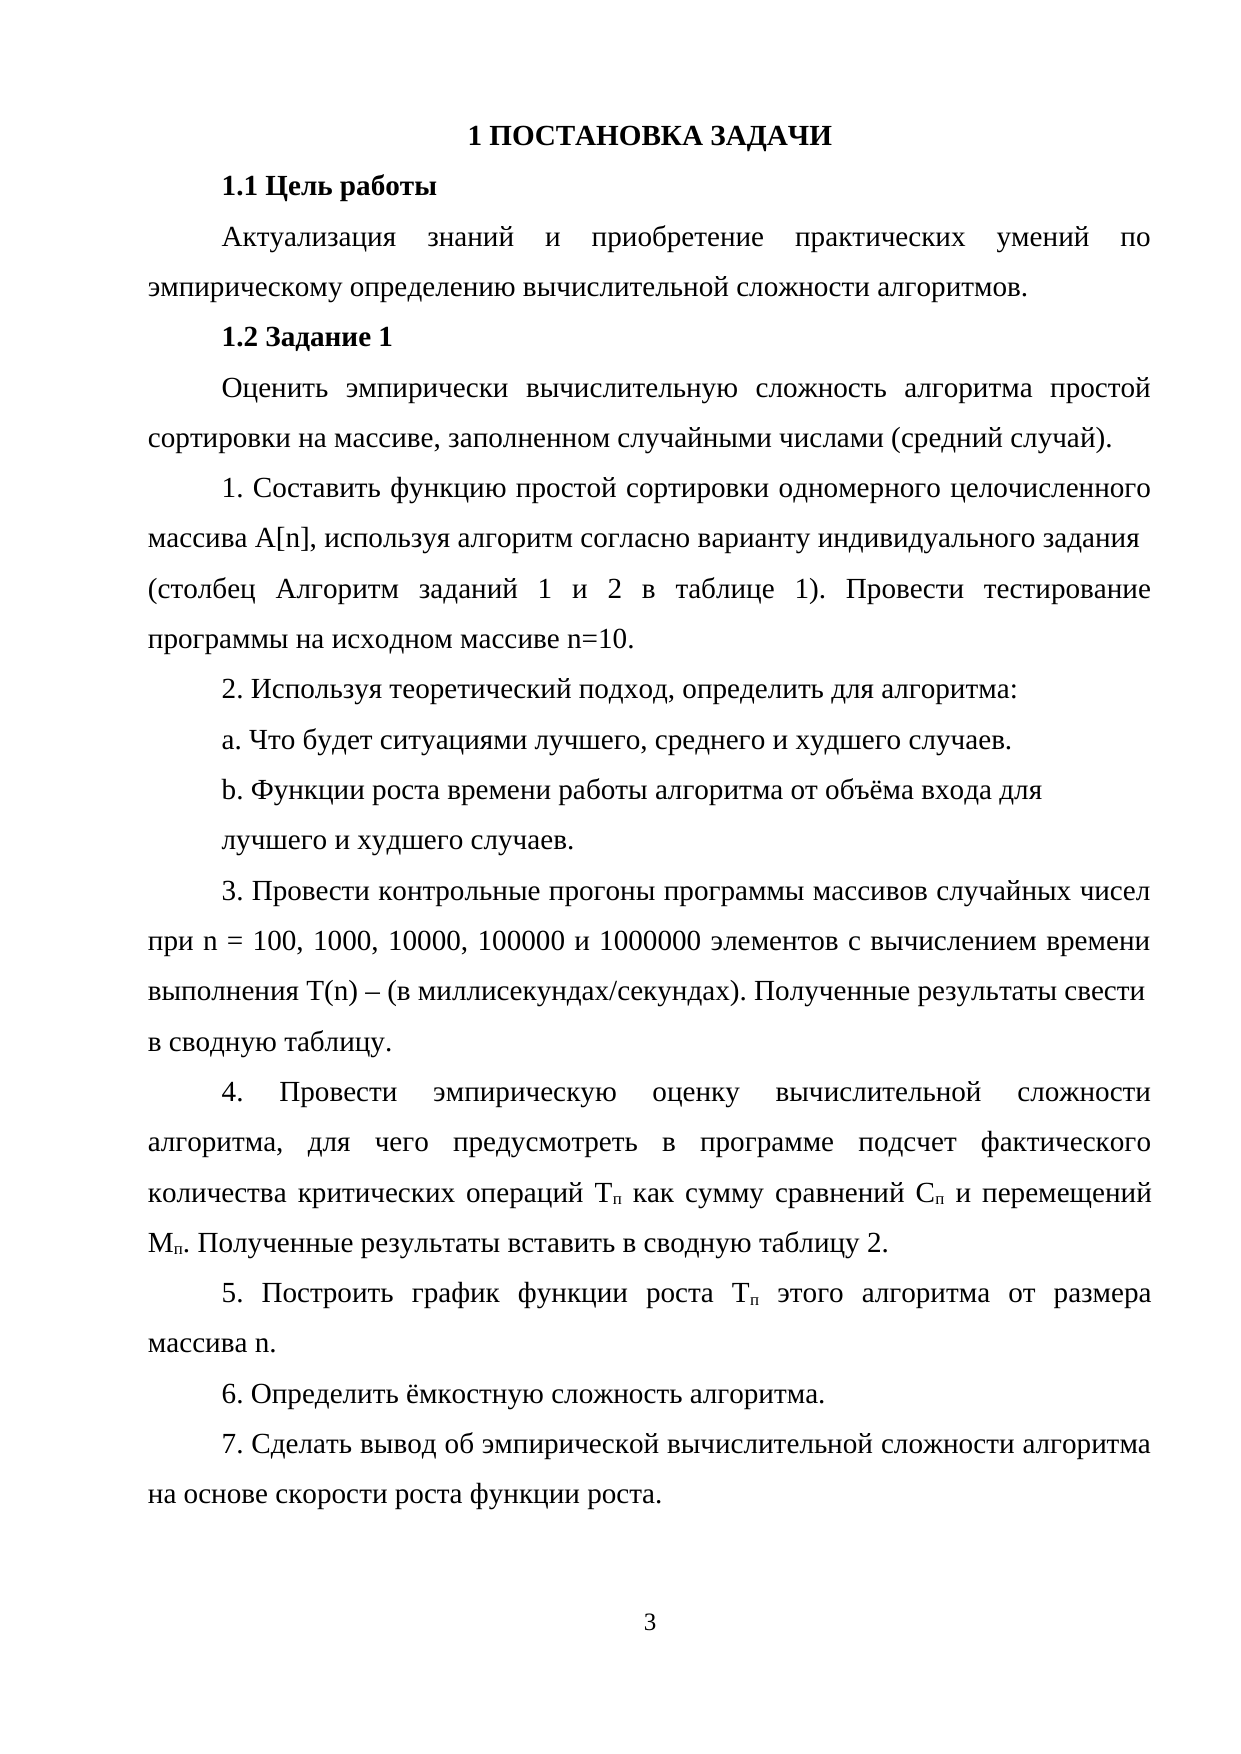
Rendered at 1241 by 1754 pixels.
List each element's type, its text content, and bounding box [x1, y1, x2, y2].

text 3. Провести контрольные прогоны программы массивов случайных чисел при n = 100, 1000, 10000, 100000 и 1000000 элементов с вычислением времени выполнения T(n) – (в миллисекундах/секундах). Полученные результаты свести [148, 873, 1152, 1007]
text в сводную таблицу. [148, 1024, 1152, 1057]
text 7. Сделать вывод об эмпирической вычислительной сложности алгоритма на основе скорости роста функции роста. [148, 1426, 1152, 1510]
text b. Функции роста времени работы алгоритма от объёма входа для [148, 772, 1152, 806]
text 2. Используя теоретический подход, определить для алгоритма: [148, 672, 1152, 705]
text (столбец Алгоритм заданий 1 и 2 в таблице 1). Провести тестирование программы на исходном массиве n=10. [148, 571, 1152, 655]
text 1.2 Задание 1 [148, 319, 1152, 353]
text 1. Составить функцию простой сортировки одномерного целочисленного массива A[n], используя алгоритм согласно варианту индивидуального задания [148, 470, 1152, 554]
text a. Что будет ситуациями лучшего, среднего и худшего случаев. [148, 722, 1152, 755]
text 1 ПОСТАНОВКА ЗАДАЧИ [148, 118, 1152, 152]
text 4. Провести эмпирическую оценку вычислительной сложности алгоритма, для чего предусмотреть в программе подсчет фактического количества критических операций Тп как сумму сравнений Сп и перемещений Мп. Полученные результаты вставить в сводную таблицу 2. [148, 1074, 1152, 1258]
text Актуализация знаний и приобретение практических умений по эмпирическому определению вычислительной сложности алгоритмов. [148, 219, 1152, 303]
text 5. Построить график функции роста Тп этого алгоритма от размера массива n. [148, 1275, 1152, 1359]
text 6. Определить ёмкостную сложность алгоритма. [148, 1376, 1152, 1409]
text 1.1 Цель работы [148, 168, 1152, 202]
text лучшего и худшего случаев. [148, 822, 1152, 856]
text Оценить эмпирически вычислительную сложность алгоритма простой сортировки на массиве, заполненном случайными числами (средний случай). [148, 370, 1152, 453]
